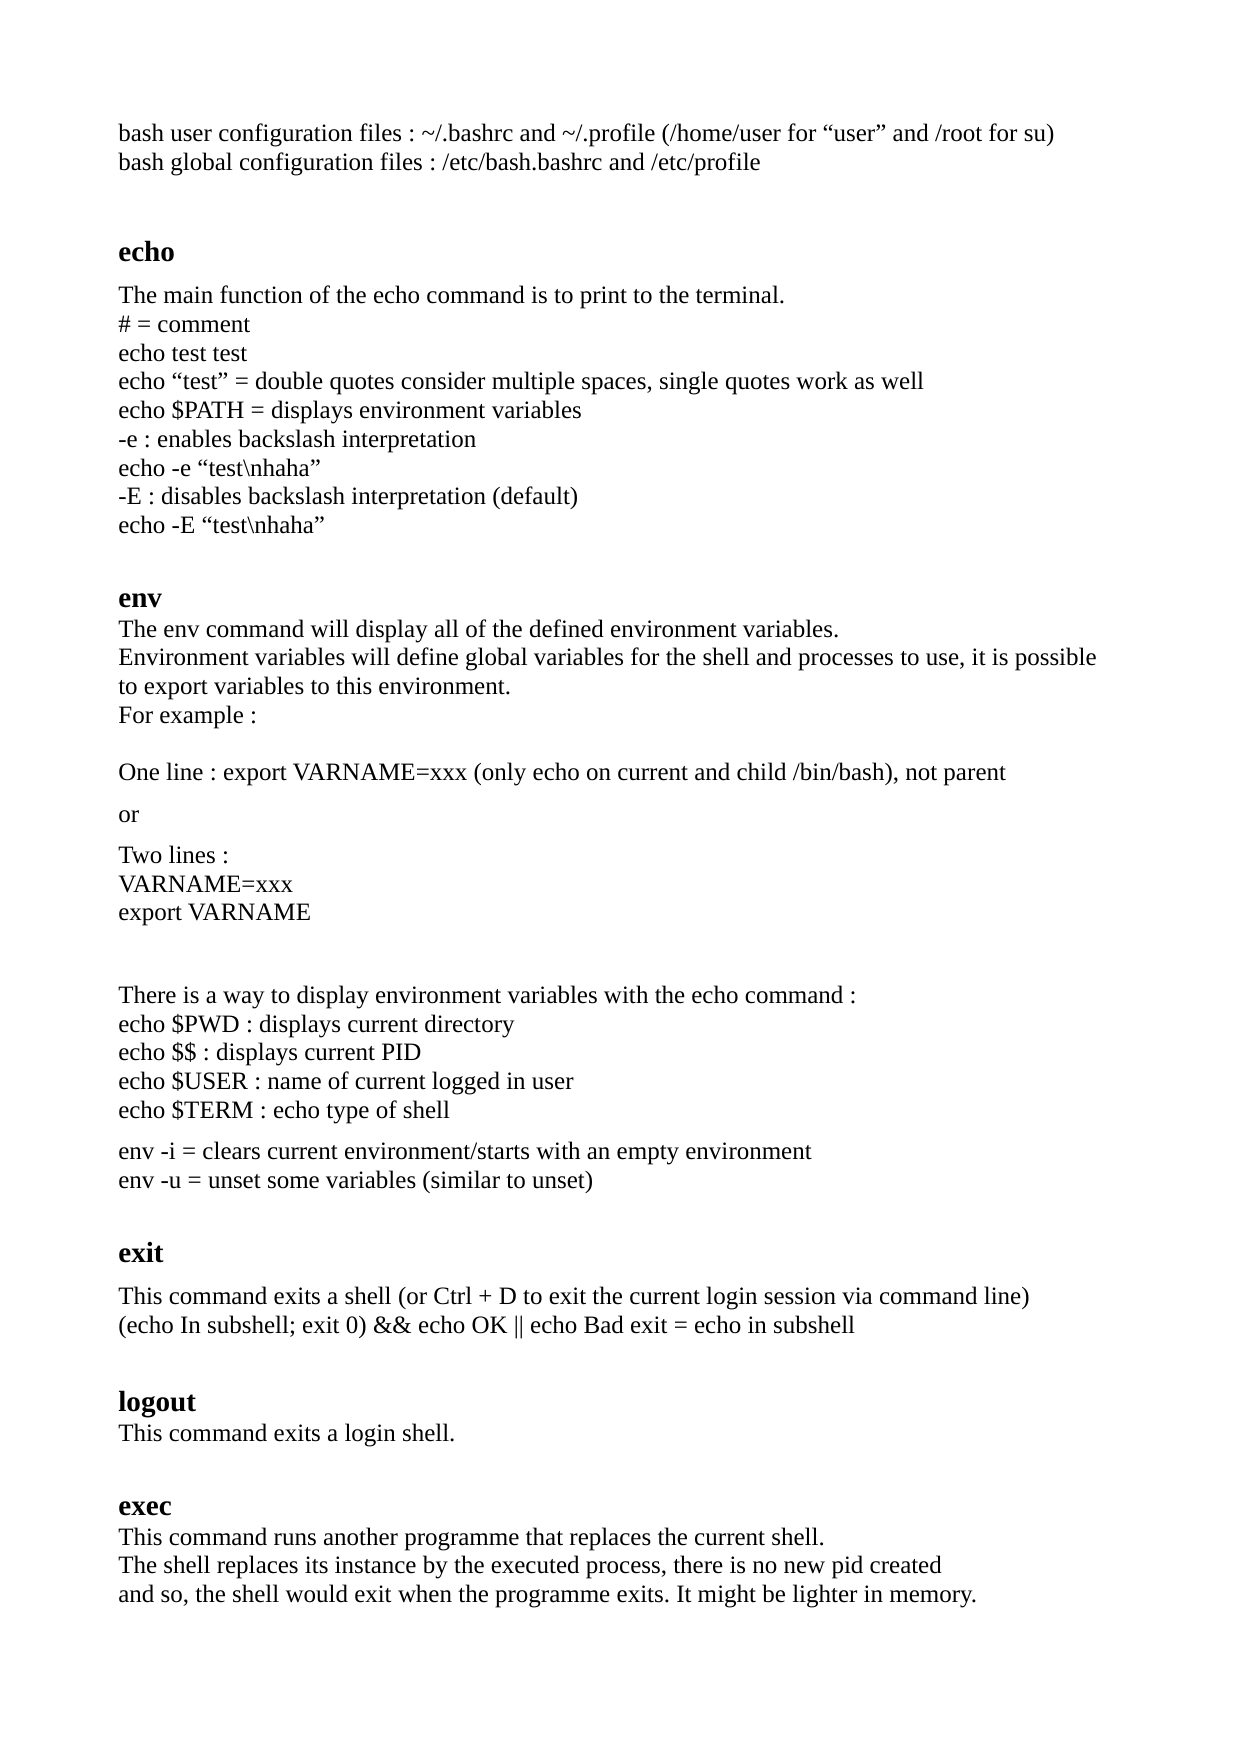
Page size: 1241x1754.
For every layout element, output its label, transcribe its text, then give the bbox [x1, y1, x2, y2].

text or [118, 799, 1122, 827]
text env -i = clears current environment/starts with an empty environment env -u = unset some variables (similar to unset) [118, 1136, 1122, 1222]
text There is a way to display environment variables with the echo command : echo $PWD : displays current directory echo $$ : displays current PID echo $USER : name of current logged in user echo $TERM : echo type of shell [118, 980, 1122, 1124]
text bash user configuration files : ~/.bashrc and ~/.profile (/home/user for “user” and /root for su) bash global configuration files : /etc/bash.bashrc and /etc/profile [118, 118, 1122, 176]
text The main function of the echo command is to print to the terminal. # = comment echo test test echo “test” = double quotes consider multiple spaces, single quotes work as well echo $PATH = displays environment variables -e : enables backslash interpretation echo -e “test\nhaha” -E : disables backslash interpretation (default) echo -E “test\nhaha” [118, 280, 1122, 568]
text echo [118, 234, 1122, 268]
text env The env command will display all of the defined environment variables. Environment variables will define global variables for the shell and processes to use, it is possible to export variables to this environment. For example : One line : export VARNAME=xxx (only echo on current and child /bin/bash), not parent [118, 580, 1122, 786]
text This command exits a shell (or Ctrl + D to exit the current login session via command line) (echo In subshell; exit 0) && echo OK || echo Bad exit = echo in subshell [118, 1281, 1122, 1338]
text Two lines : VARNAME=xxx export VARNAME [118, 840, 1122, 926]
text logout This command exits a login shell. [118, 1351, 1122, 1476]
text exec This command runs another programme that replaces the current shell. The shell replaces its instance by the executed process, there is no new pid created and so, the shell would exit when the programme exits. It might be lighter in memory. [118, 1488, 1122, 1608]
text exit [118, 1235, 1122, 1268]
